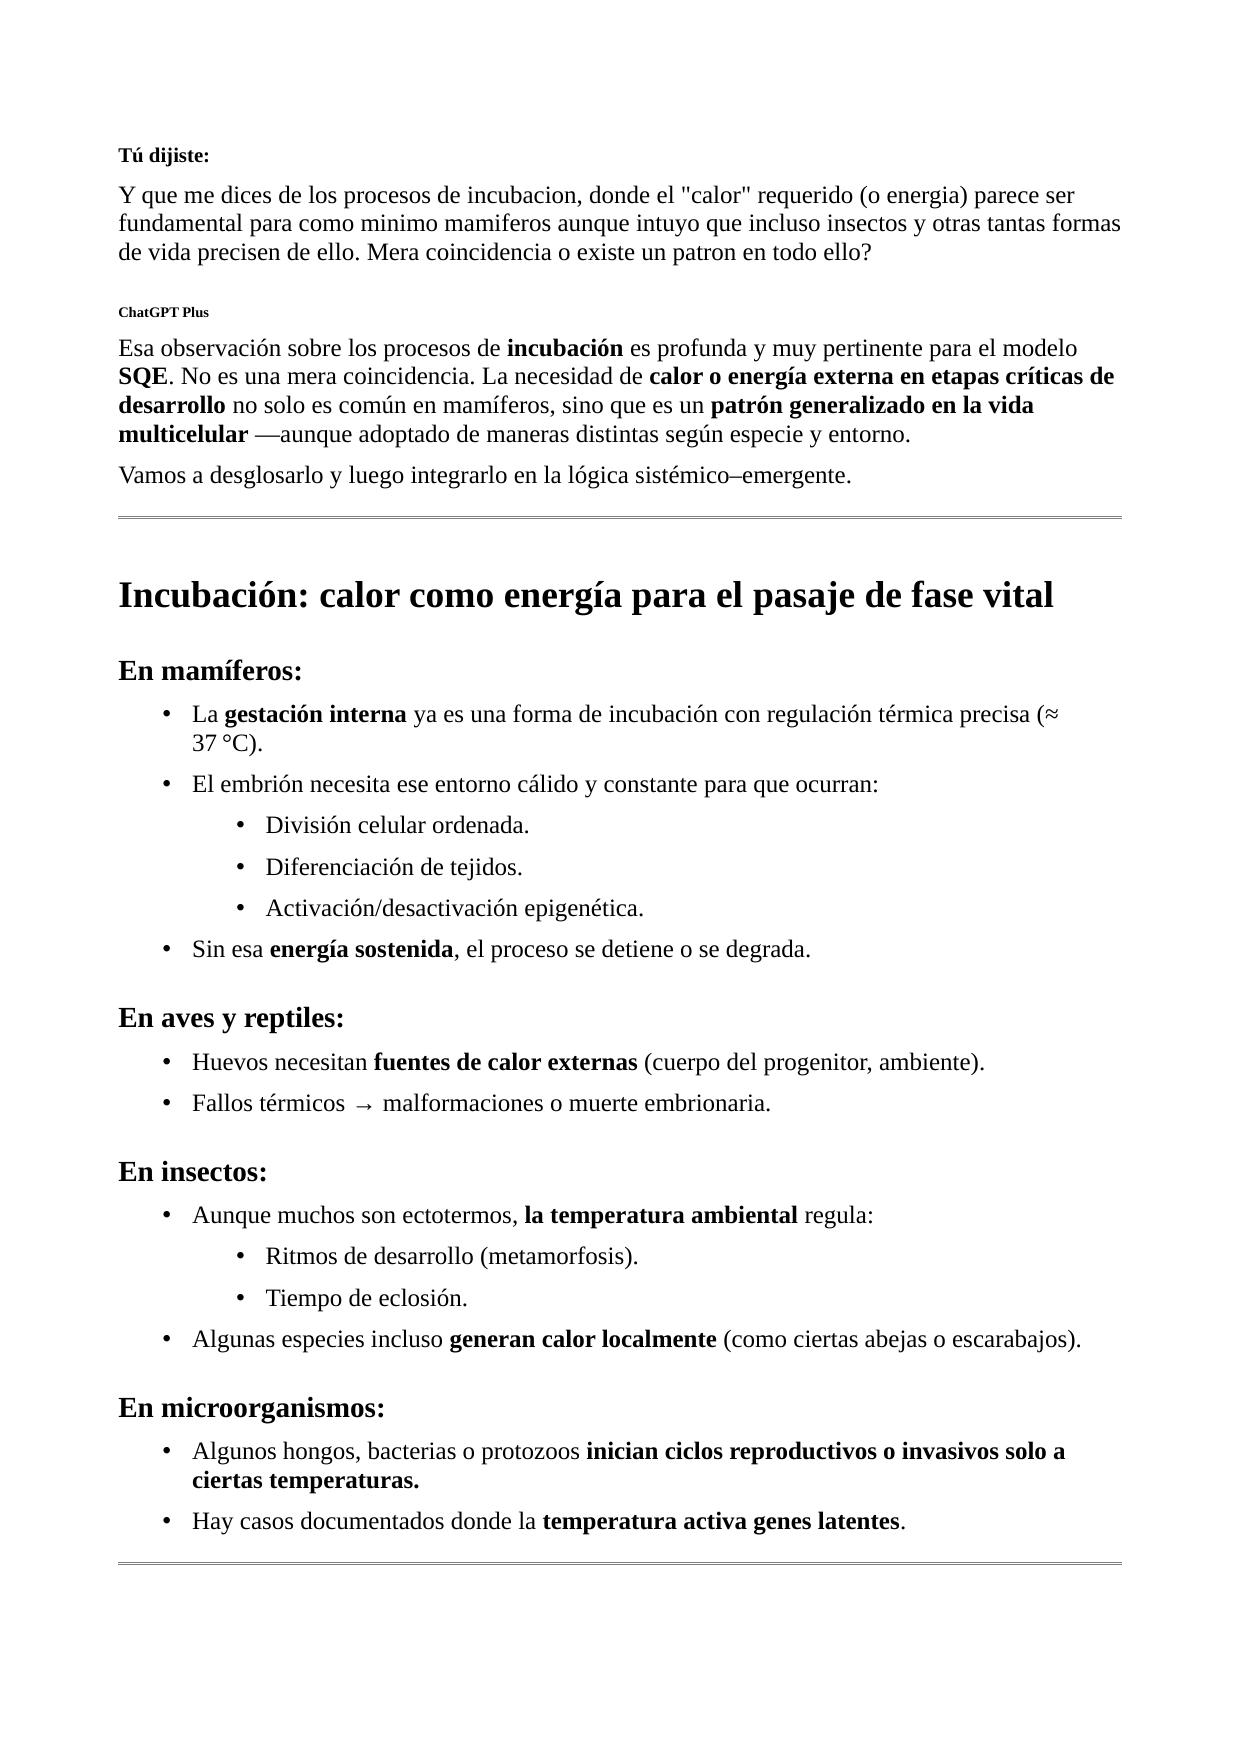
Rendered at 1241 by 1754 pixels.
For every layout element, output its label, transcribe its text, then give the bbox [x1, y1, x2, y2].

subtitle En microorganismos: [118, 1390, 1122, 1424]
list Activación/desactivación epigenética. [236, 893, 1122, 922]
list Huevos necesitan fuentes de calor externas (cuerpo del progenitor, ambiente). [162, 1047, 1122, 1075]
subtitle Incubación: calor como energía para el pasaje de fase vital [118, 573, 1122, 616]
list Diferenciación de tejidos. [236, 852, 1122, 881]
text Vamos a desglosarlo y luego integrarlo en la lógica sistémico–emergente. [118, 460, 1122, 489]
subtitle En insectos: [118, 1154, 1122, 1188]
subtitle ChatGPT Plus [118, 303, 1122, 320]
list El embrión necesita ese entorno cálido y constante para que ocurran: [162, 769, 1122, 798]
list Ritmos de desarrollo (metamorfosis). [236, 1241, 1122, 1270]
list Aunque muchos son ectotermos, la temperatura ambiental regula: [162, 1200, 1122, 1229]
list División celular ordenada. [236, 811, 1122, 839]
subtitle En mamíferos: [118, 653, 1122, 687]
text Esa observación sobre los procesos de incubación es profunda y muy pertinente para el modelo SQE. No es una mera coincidencia. La necesidad de calor o energía externa en etapas críticas de desarrollo no solo es común en mamíferos, sino que es un patrón generalizado en la vida multicelular —aunque adoptado de maneras distintas según especie y entorno. [118, 333, 1122, 448]
list Fallos térmicos → malformaciones o muerte embrionaria. [162, 1088, 1122, 1117]
list Sin esa energía sostenida, el proceso se detiene o se degrada. [162, 934, 1122, 963]
list Hay casos documentados donde la temperatura activa genes latentes. [162, 1506, 1122, 1535]
text Y que me dices de los procesos de incubacion, donde el "calor" requerido (o energia) parece ser fundamental para como minimo mamiferos aunque intuyo que incluso insectos y otras tantas formas de vida precisen de ello. Mera coincidencia o existe un patron en todo ello? [118, 180, 1122, 266]
subtitle Tú dijiste: [118, 143, 1122, 167]
list La gestación interna ya es una forma de incubación con regulación térmica precisa (≈ 37 °C). [162, 699, 1122, 757]
subtitle En aves y reptiles: [118, 1001, 1122, 1034]
list Tiempo de eclosión. [236, 1283, 1122, 1311]
list Algunos hongos, bacterias o protozoos inician ciclos reproductivos o invasivos solo a ciertas temperaturas. [162, 1436, 1122, 1494]
list Algunas especies incluso generan calor localmente (como ciertas abejas o escarabajos). [162, 1324, 1122, 1353]
